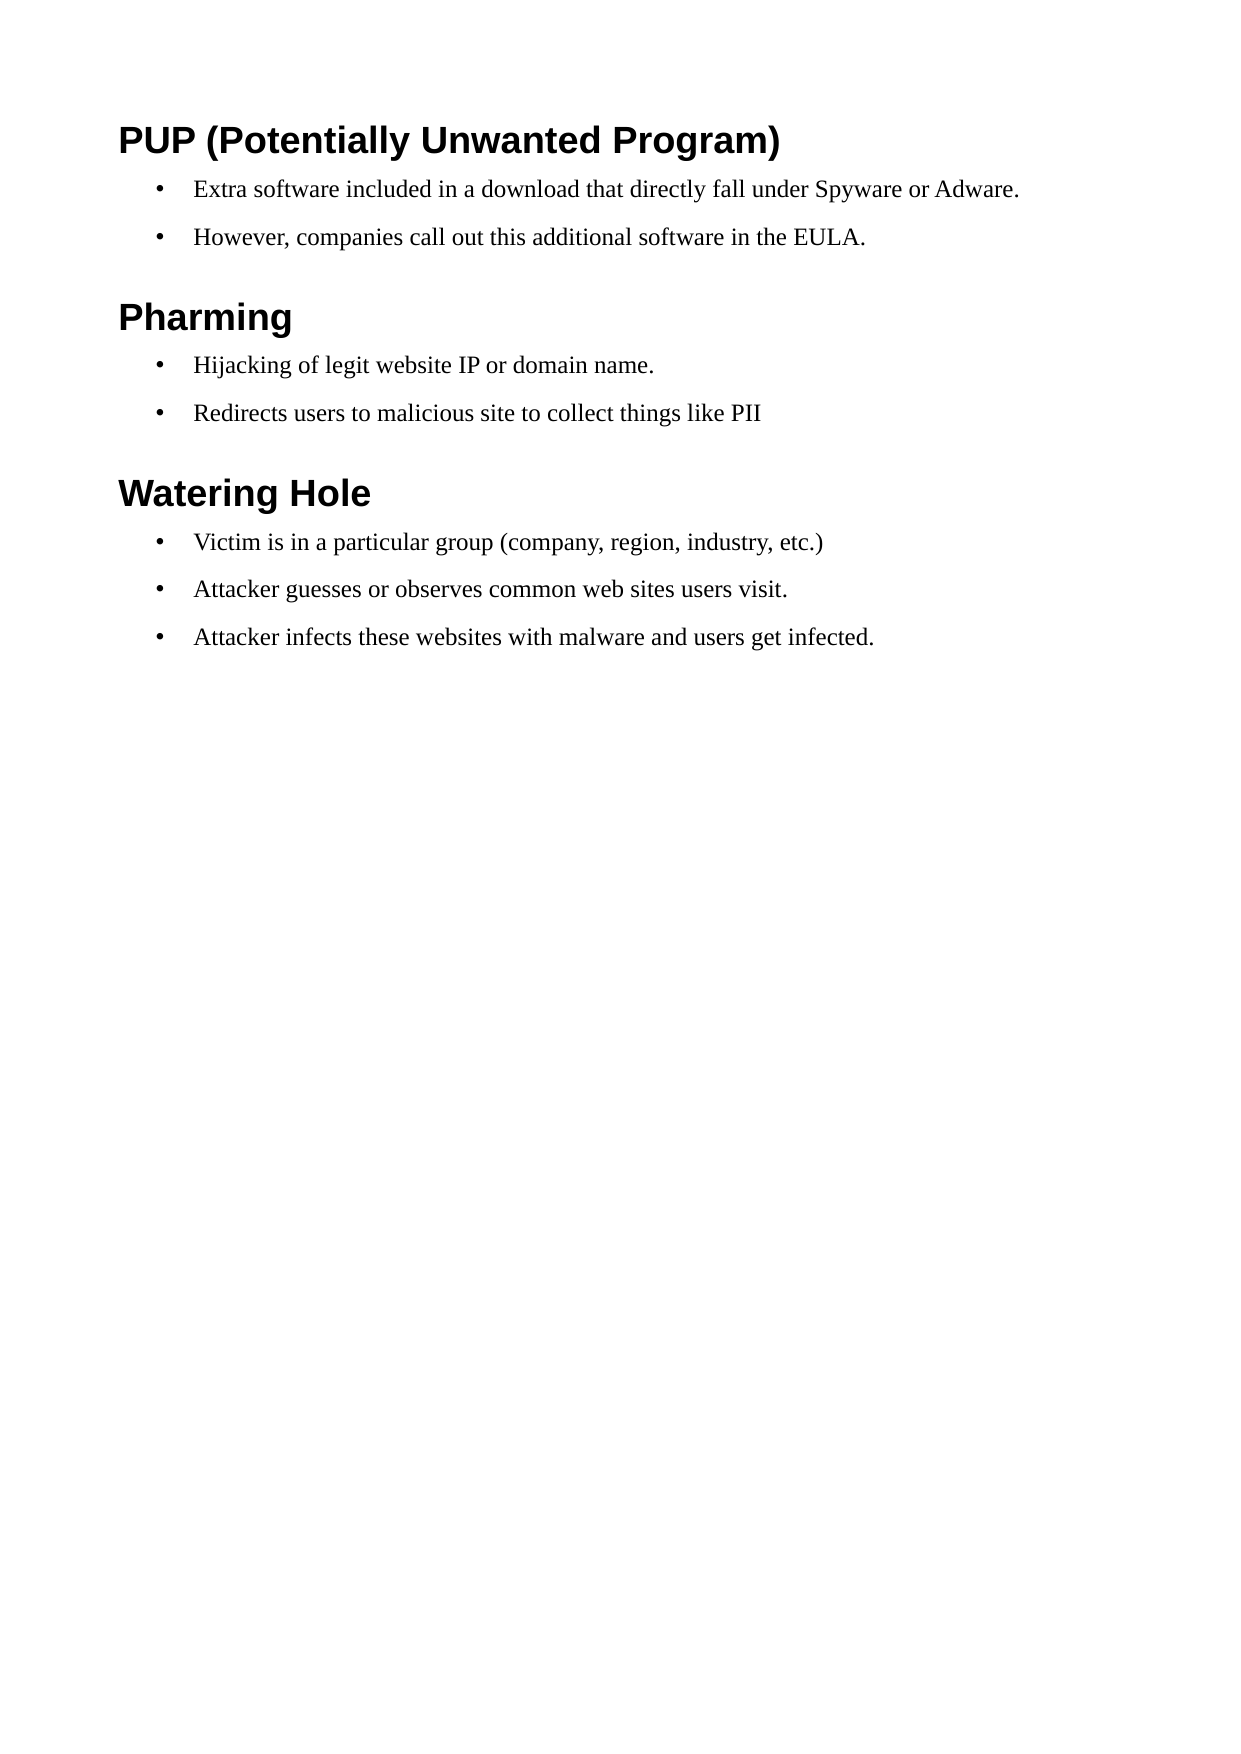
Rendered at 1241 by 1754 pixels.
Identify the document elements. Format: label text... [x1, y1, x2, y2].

list Attacker infects these websites with malware and users get infected. [156, 622, 1122, 651]
list Extra software included in a download that directly fall under Spyware or Adware. [156, 174, 1122, 203]
list Attacker guesses or observes common web sites users visit. [156, 574, 1122, 603]
list Redirects users to malicious site to collect things like PII [156, 398, 1122, 427]
list However, companies call out this additional software in the EULA. [156, 222, 1122, 251]
subtitle PUP (Potentially Unwanted Program) [118, 118, 1122, 162]
list Hijacking of legit website IP or domain name. [156, 351, 1122, 379]
list Victim is in a particular group (company, region, industry, etc.) [156, 527, 1122, 556]
subtitle Pharming [118, 294, 1122, 338]
subtitle Watering Hole [118, 471, 1122, 514]
